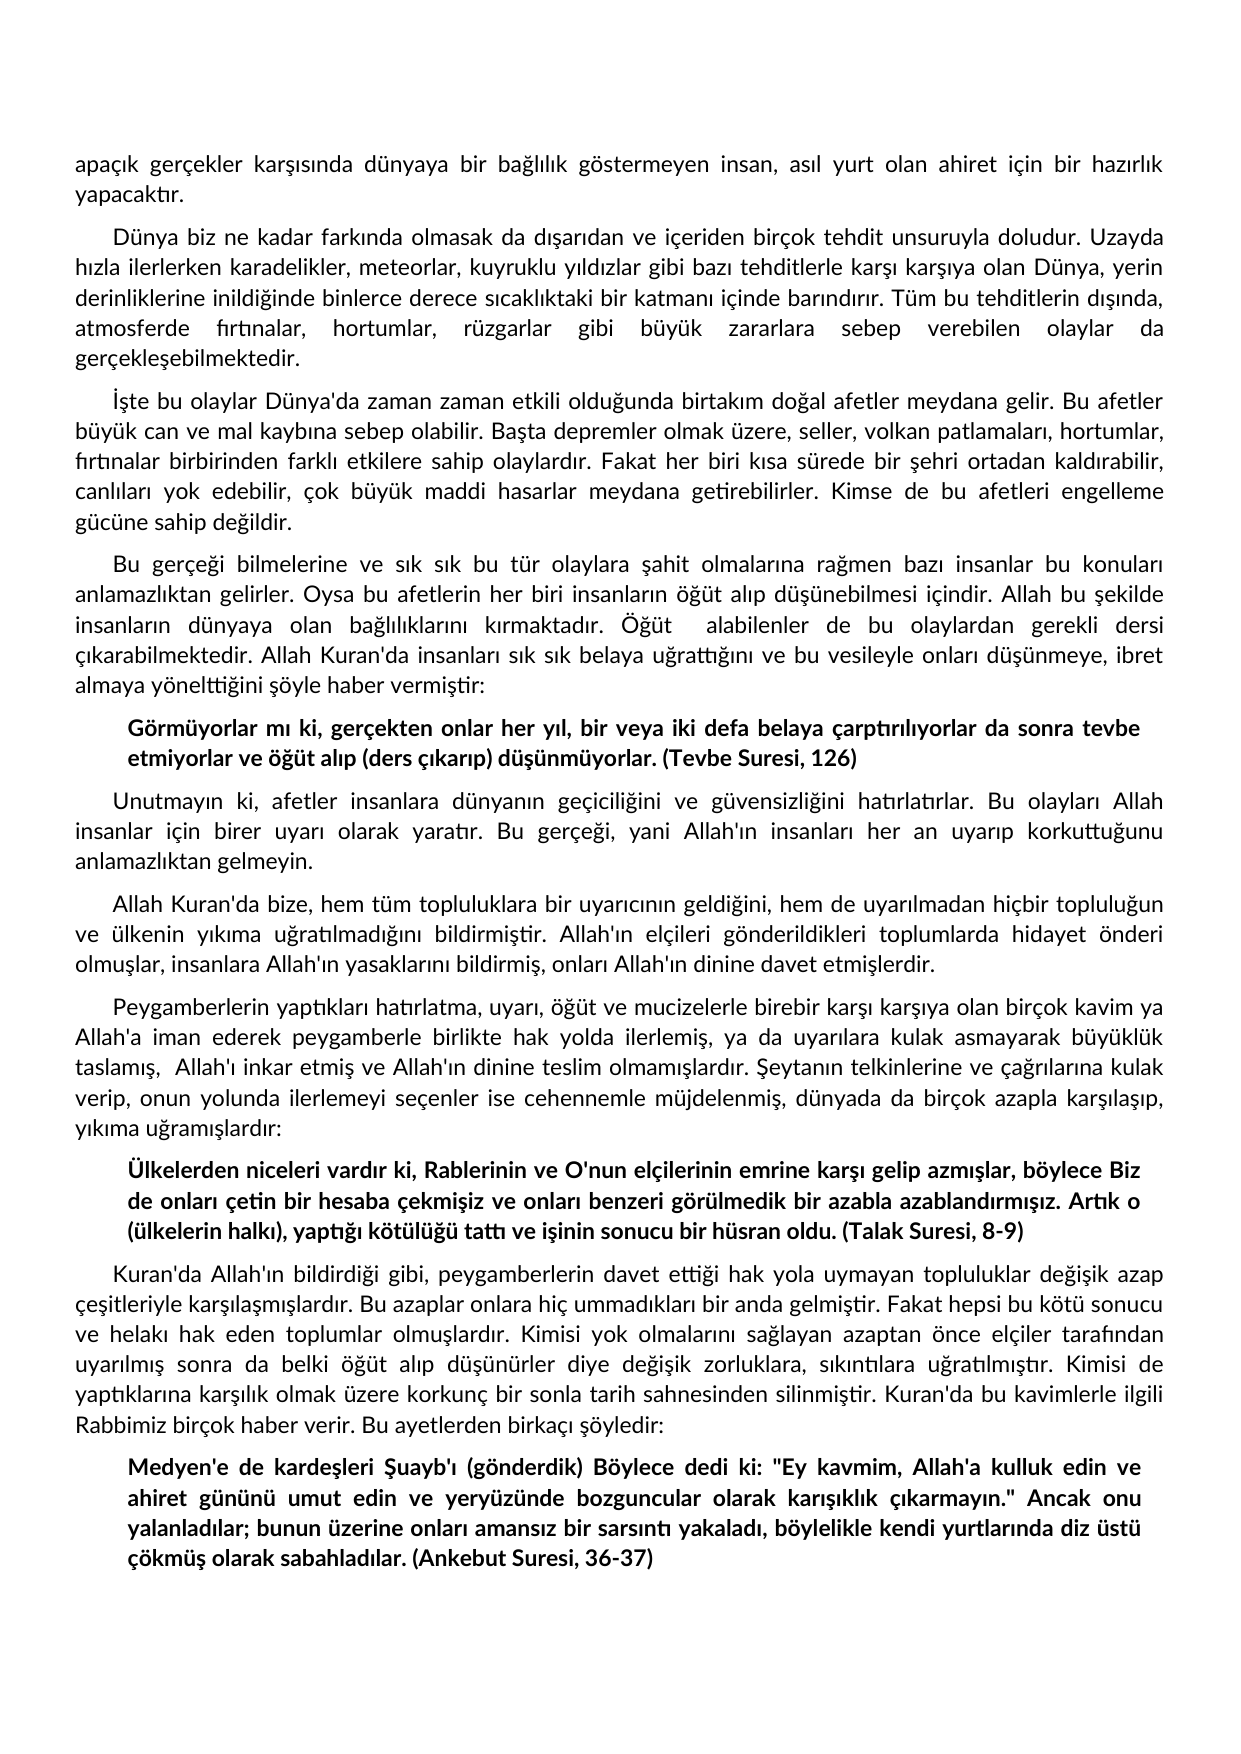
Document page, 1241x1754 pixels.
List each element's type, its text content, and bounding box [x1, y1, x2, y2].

text Görmüyorlar mı ki, gerçekten onlar her yıl, bir veya iki defa belaya çarptırılıyorlar da sonra tevbe etmiyorlar ve öğüt alıp (ders çıkarıp) düşünmüyorlar. (Tevbe Suresi, 126) [127, 713, 1143, 771]
text Kuran'da Allah'ın bildirdiği gibi, peygamberlerin davet ettiği hak yola uymayan topluluklar değişik azap çeşitleriyle karşılaşmışlardır. Bu azaplar onlara hiç ummadıkları bir anda gelmiştir. Fakat hepsi bu kötü sonucu ve helakı hak eden toplumlar olmuşlardır. Kimisi yok olmalarını sağlayan azaptan önce elçiler tarafından uyarılmış sonra da belki öğüt alıp düşünürler diye değişik zorluklara, sıkıntılara uğratılmıştır. Kimisi de yaptıklarına karşılık olmak üzere korkunç bir sonla tarih sahnesinden silinmiştir. Kuran'da bu kavimlerle ilgili Rabbimiz birçok haber verir. Bu ayetlerden birkaçı şöyledir: [75, 1259, 1165, 1438]
text Medyen'e de kardeşleri Şuayb'ı (gönderdik) Böylece dedi ki: "Ey kavmim, Allah'a kulluk edin ve ahiret gününü umut edin ve yeryüzünde bozguncular olarak karışıklık çıkarmayın." Ancak onu yalanladılar; bunun üzerine onları amansız bir sarsıntı yakaladı, böylelikle kendi yurtlarında diz üstü çökmüş olarak sabahladılar. (Ankebut Suresi, 36-37) [127, 1453, 1143, 1571]
text Allah Kuran'da bize, hem tüm topluluklara bir uyarıcının geldiğini, hem de uyarılmadan hiçbir topluluğun ve ülkenin yıkıma uğratılmadığını bildirmiştir. Allah'ın elçileri gönderildikleri toplumlarda hidayet önderi olmuşlar, insanlara Allah'ın yasaklarını bildirmiş, onları Allah'ın dinine davet etmişlerdir. [75, 889, 1165, 977]
text Bu gerçeği bilmelerine ve sık sık bu tür olaylara şahit olmalarına rağmen bazı insanlar bu konuları anlamazlıktan gelirler. Oysa bu afetlerin her biri insanların öğüt alıp düşünebilmesi içindir. Allah bu şekilde insanların dünyaya olan bağlılıklarını kırmaktadır. Öğüt alabilenler de bu olaylardan gerekli dersi çıkarabilmektedir. Allah Kuran'da insanları sık sık belaya uğrattığını ve bu vesileyle onları düşünmeye, ibret almaya yönelttiğini şöyle haber vermiştir: [75, 550, 1165, 698]
text Peygamberlerin yaptıkları hatırlatma, uyarı, öğüt ve mucizelerle birebir karşı karşıya olan birçok kavim ya Allah'a iman ederek peygamberle birlikte hak yolda ilerlemiş, ya da uyarılara kulak asmayarak büyüklük taslamış, Allah'ı inkar etmiş ve Allah'ın dinine teslim olmamışlardır. Şeytanın telkinlerine ve çağrılarına kulak verip, onun yolunda ilerlemeyi seçenler ise cehennemle müjdelenmiş, dünyada da birçok azapla karşılaşıp, yıkıma uğramışlardır: [75, 993, 1165, 1141]
text apaçık gerçekler karşısında dünyaya bir bağlılık göstermeyen insan, asıl yurt olan ahiret için bir hazırlık yapacaktır. [75, 150, 1165, 208]
text Dünya biz ne kadar farkında olmasak da dışarıdan ve içeriden birçok tehdit unsuruyla doludur. Uzayda hızla ilerlerken karadelikler, meteorlar, kuyruklu yıldızlar gibi bazı tehditlerle karşı karşıya olan Dünya, yerin derinliklerine inildiğinde binlerce derece sıcaklıktaki bir katmanı içinde barındırır. Tüm bu tehditlerin dışında, atmosferde fırtınalar, hortumlar, rüzgarlar gibi büyük zararlara sebep verebilen olaylar da gerçekleşebilmektedir. [75, 223, 1165, 371]
text İşte bu olaylar Dünya'da zaman zaman etkili olduğunda birtakım doğal afetler meydana gelir. Bu afetler büyük can ve mal kaybına sebep olabilir. Başta depremler olmak üzere, seller, volkan patlamaları, hortumlar, fırtınalar birbirinden farklı etkilere sahip olaylardır. Fakat her biri kısa sürede bir şehri ortadan kaldırabilir, canlıları yok edebilir, çok büyük maddi hasarlar meydana getirebilirler. Kimse de bu afetleri engelleme gücüne sahip değildir. [75, 386, 1165, 535]
text Unutmayın ki, afetler insanlara dünyanın geçiciliğini ve güvensizliğini hatırlatırlar. Bu olayları Allah insanlar için birer uyarı olarak yaratır. Bu gerçeği, yani Allah'ın insanları her an uyarıp korkuttuğunu anlamazlıktan gelmeyin. [75, 786, 1165, 874]
text Ülkelerden niceleri vardır ki, Rablerinin ve O'nun elçilerinin emrine karşı gelip azmışlar, böylece Biz de onları çetin bir hesaba çekmişiz ve onları benzeri görülmedik bir azabla azablandırmışız. Artık o (ülkelerin halkı), yaptığı kötülüğü tattı ve işinin sonucu bir hüsran oldu. (Talak Suresi, 8-9) [127, 1156, 1143, 1244]
